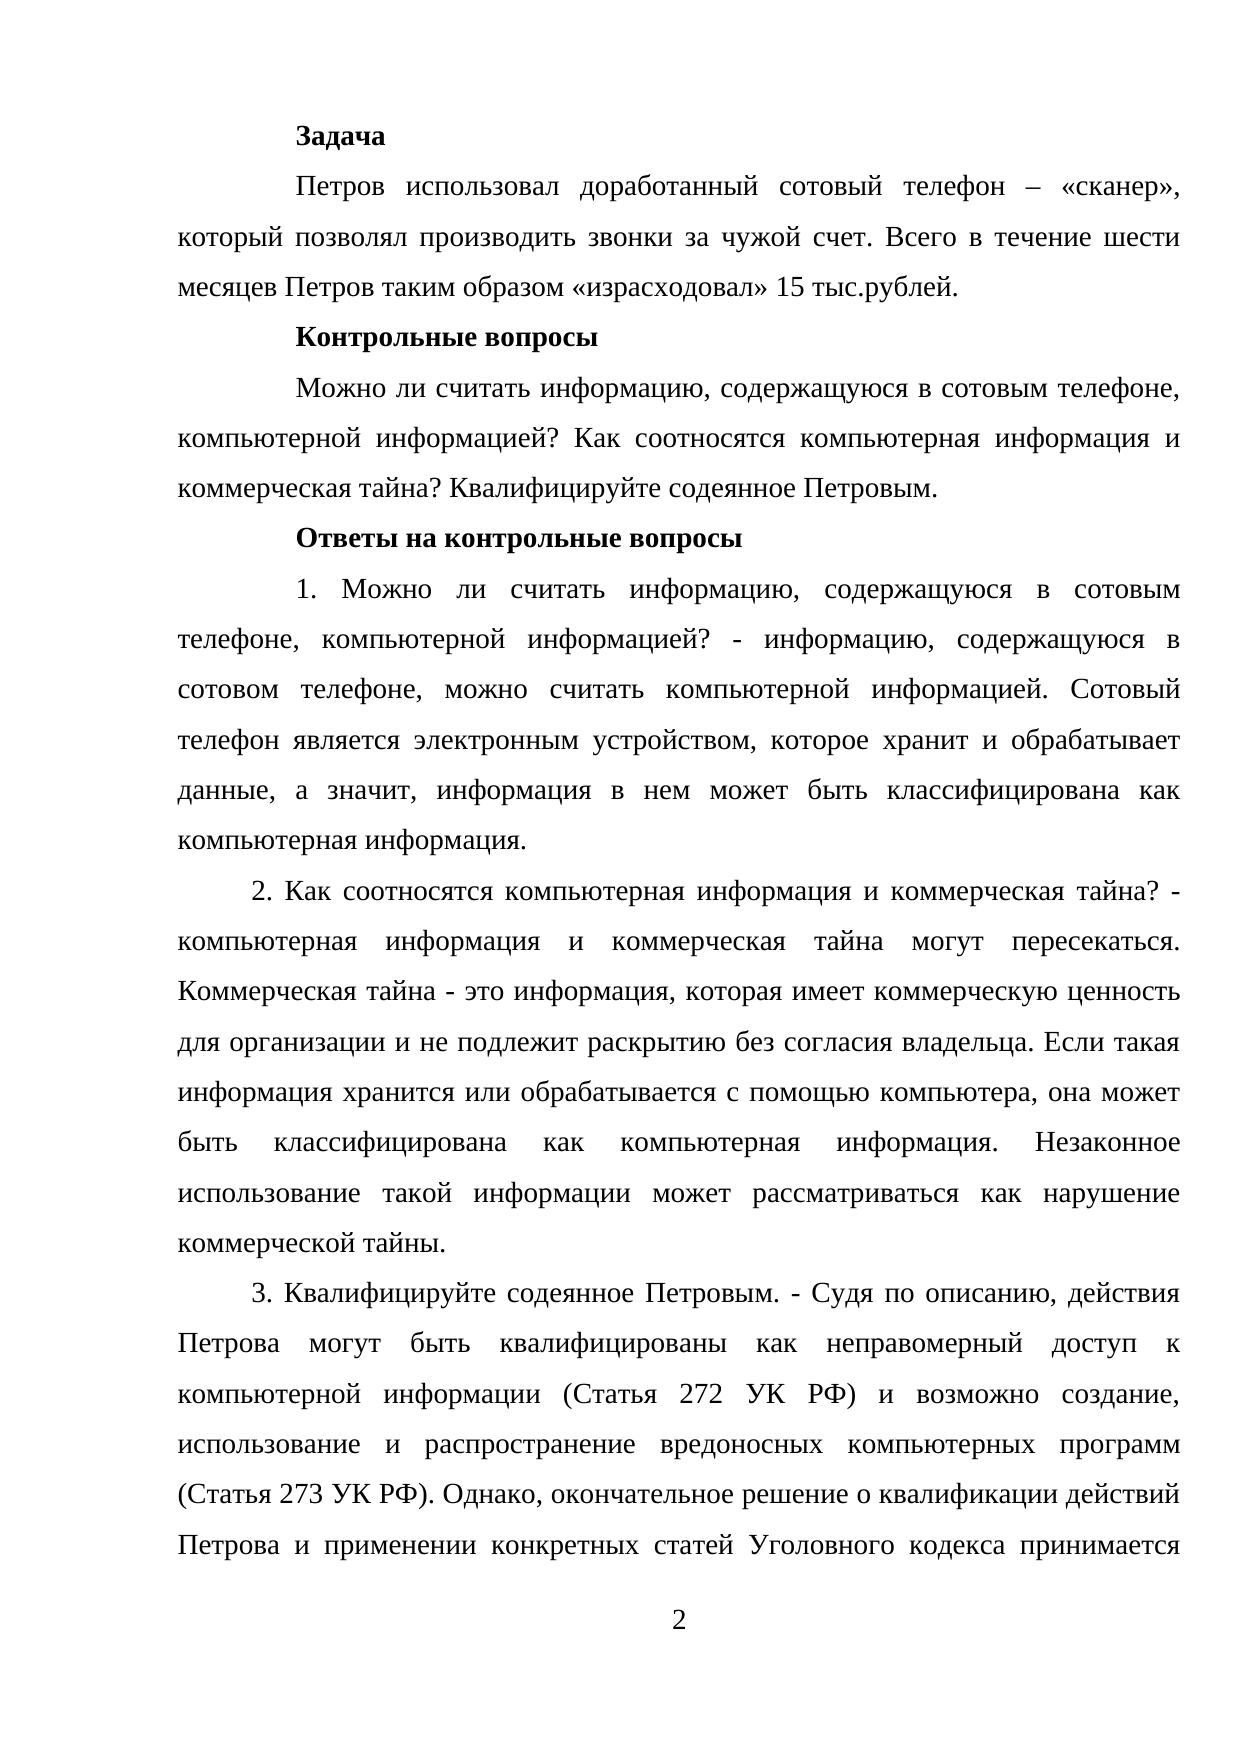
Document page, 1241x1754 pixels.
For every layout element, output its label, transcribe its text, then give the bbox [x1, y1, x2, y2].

text 2. Как соотносятся компьютерная информация и коммерческая тайна? - компьютерная информация и коммерческая тайна могут пересекаться. Коммерческая тайна - это информация, которая имеет коммерческую ценность для организации и не подлежит раскрытию без согласия владельца. Если такая информация хранится или обрабатывается с помощью компьютера, она может быть классифицирована как компьютерная информация. Незаконное использование такой информации может рассматриваться как нарушение коммерческой тайны. [177, 873, 1181, 1258]
text Можно ли считать информацию, содержащуюся в сотовым телефоне, компьютерной информацией? Как соотносятся компьютерная информация и коммерческая тайна? Квалифицируйте содеянное Петровым. [177, 370, 1181, 504]
text Петров использовал доработанный сотовый телефон – «сканер», который позволял производить звонки за чужой счет. Всего в течение шести месяцев Петров таким образом «израсходовал» 15 тыс.рублей. [177, 168, 1181, 303]
text 1. Можно ли считать информацию, содержащуюся в сотовым телефоне, компьютерной информацией? - информацию, содержащуюся в сотовом телефоне, можно считать компьютерной информацией. Сотовый телефон является электронным устройством, которое хранит и обрабатывает данные, а значит, информация в нем может быть классифицирована как компьютерная информация. [177, 571, 1181, 856]
text Задача [177, 118, 1181, 152]
text Ответы на контрольные вопросы [177, 521, 1181, 554]
text Контрольные вопросы [177, 319, 1181, 353]
text 3. Квалифицируйте содеянное Петровым. - Судя по описанию, действия Петрова могут быть квалифицированы как неправомерный доступ к компьютерной информации (Статья 272 УК РФ) и возможно создание, использование и распространение вредоносных компьютерных программ (Статья 273 УК РФ). Однако, окончательное решение о квалификации действий Петрова и применении конкретных статей Уголовного кодекса принимается [177, 1275, 1181, 1560]
